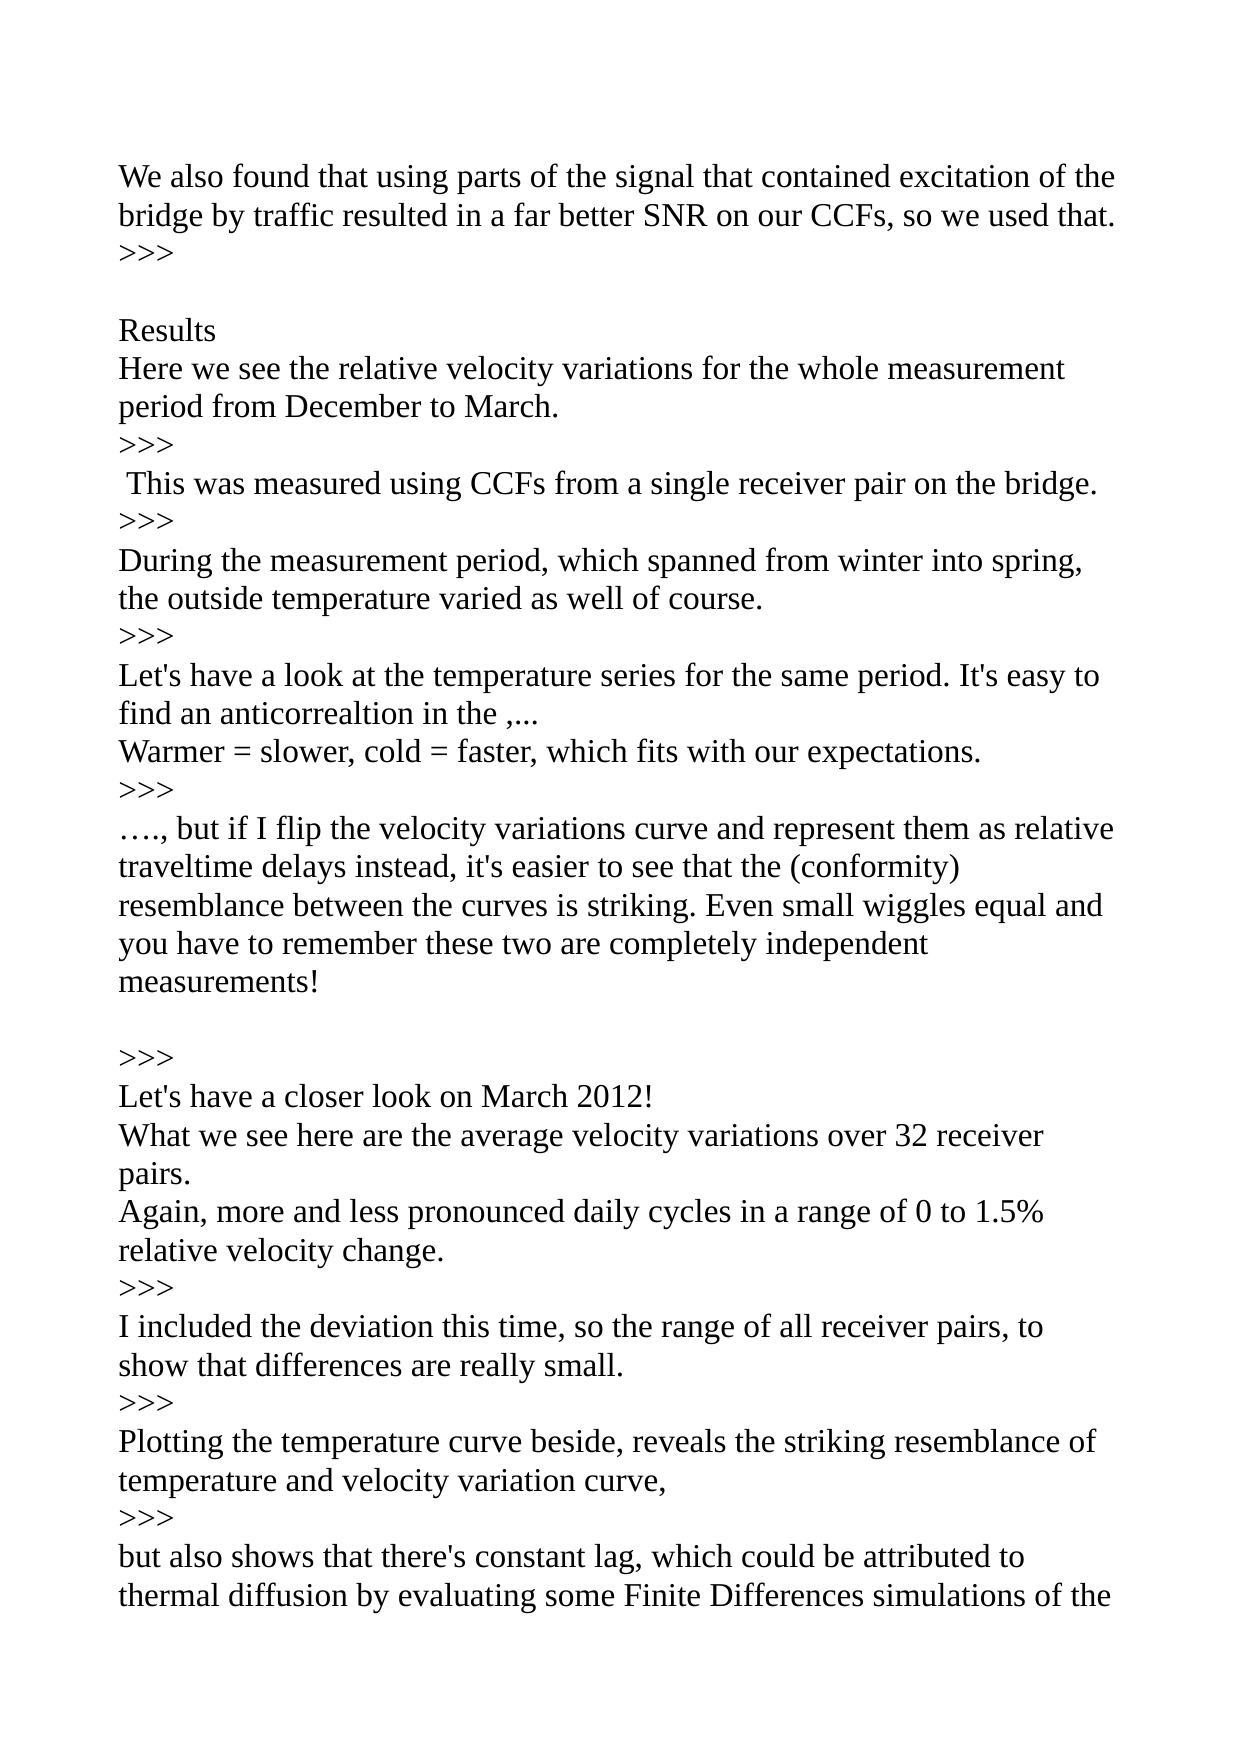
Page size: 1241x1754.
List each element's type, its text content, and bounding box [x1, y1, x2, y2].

text During the measurement period, which spanned from winter into spring, the outside temperature varied as well of course. [118, 540, 1122, 616]
text Let's have a look at the temperature series for the same period. It's easy to find an anticorrealtion in the ,... [118, 655, 1122, 731]
text >>> [118, 1268, 1122, 1306]
text …., but if I flip the velocity variations curve and represent them as relative traveltime delays instead, it's easier to see that the (conformity) resemblance between the curves is striking. Even small wiggles equal and you have to remember these two are completely independent measurements! [118, 808, 1122, 1000]
text What we see here are the average velocity variations over 32 receiver pairs. [118, 1115, 1122, 1191]
text >>> [118, 770, 1122, 808]
text >>> [118, 501, 1122, 540]
text Here we see the relative velocity variations for the whole measurement period from December to March. [118, 348, 1122, 425]
text Results [118, 310, 1122, 348]
text >>> [118, 616, 1122, 655]
text Again, more and less pronounced daily cycles in a range of 0 to 1.5% relative velocity change. [118, 1191, 1122, 1268]
text This was measured using CCFs from a single receiver pair on the bridge. [118, 463, 1122, 501]
text >>> [118, 233, 1122, 271]
text >>> [118, 1038, 1122, 1076]
text >>> [118, 1498, 1122, 1536]
text but also shows that there's constant lag, which could be attributed to thermal diffusion by evaluating some Finite Differences simulations of the [118, 1536, 1122, 1613]
text >>> [118, 1383, 1122, 1421]
text I included the deviation this time, so the range of all receiver pairs, to show that differences are really small. [118, 1306, 1122, 1383]
text Warmer = slower, cold = faster, which fits with our expectations. [118, 731, 1122, 770]
text Plotting the temperature curve beside, reveals the striking resemblance of temperature and velocity variation curve, [118, 1421, 1122, 1498]
text Let's have a closer look on March 2012! [118, 1076, 1122, 1115]
text We also found that using parts of the signal that contained excitation of the bridge by traffic resulted in a far better SNR on our CCFs, so we used that. [118, 156, 1122, 233]
text >>> [118, 425, 1122, 463]
